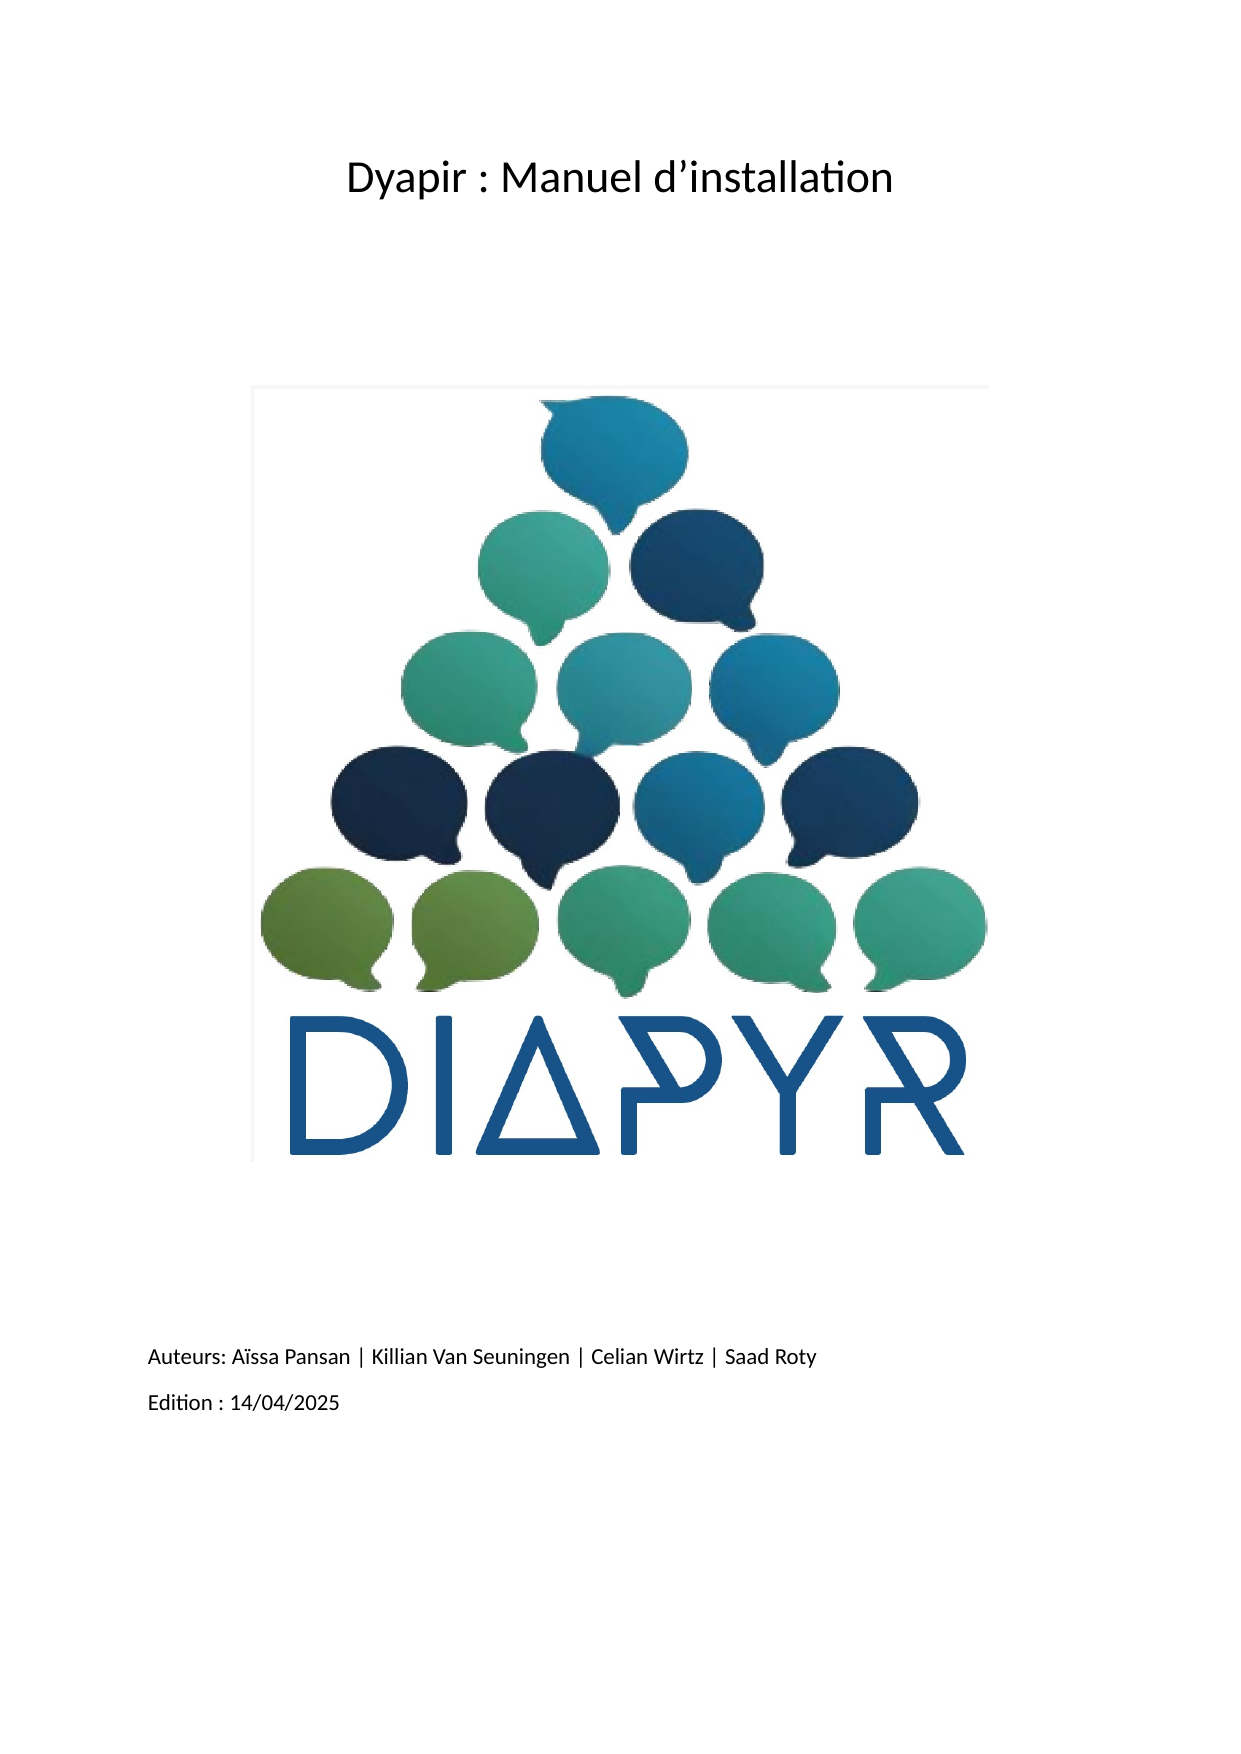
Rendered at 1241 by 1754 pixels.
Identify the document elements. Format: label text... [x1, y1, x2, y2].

text Edition : 14/04/2025 [148, 1388, 1093, 1416]
text Dyapir : Manuel d’installation [148, 148, 1093, 203]
text Auteurs: Aïssa Pansan | Killian Van Seuningen | Celian Wirtz | Saad Roty [148, 1342, 1093, 1370]
